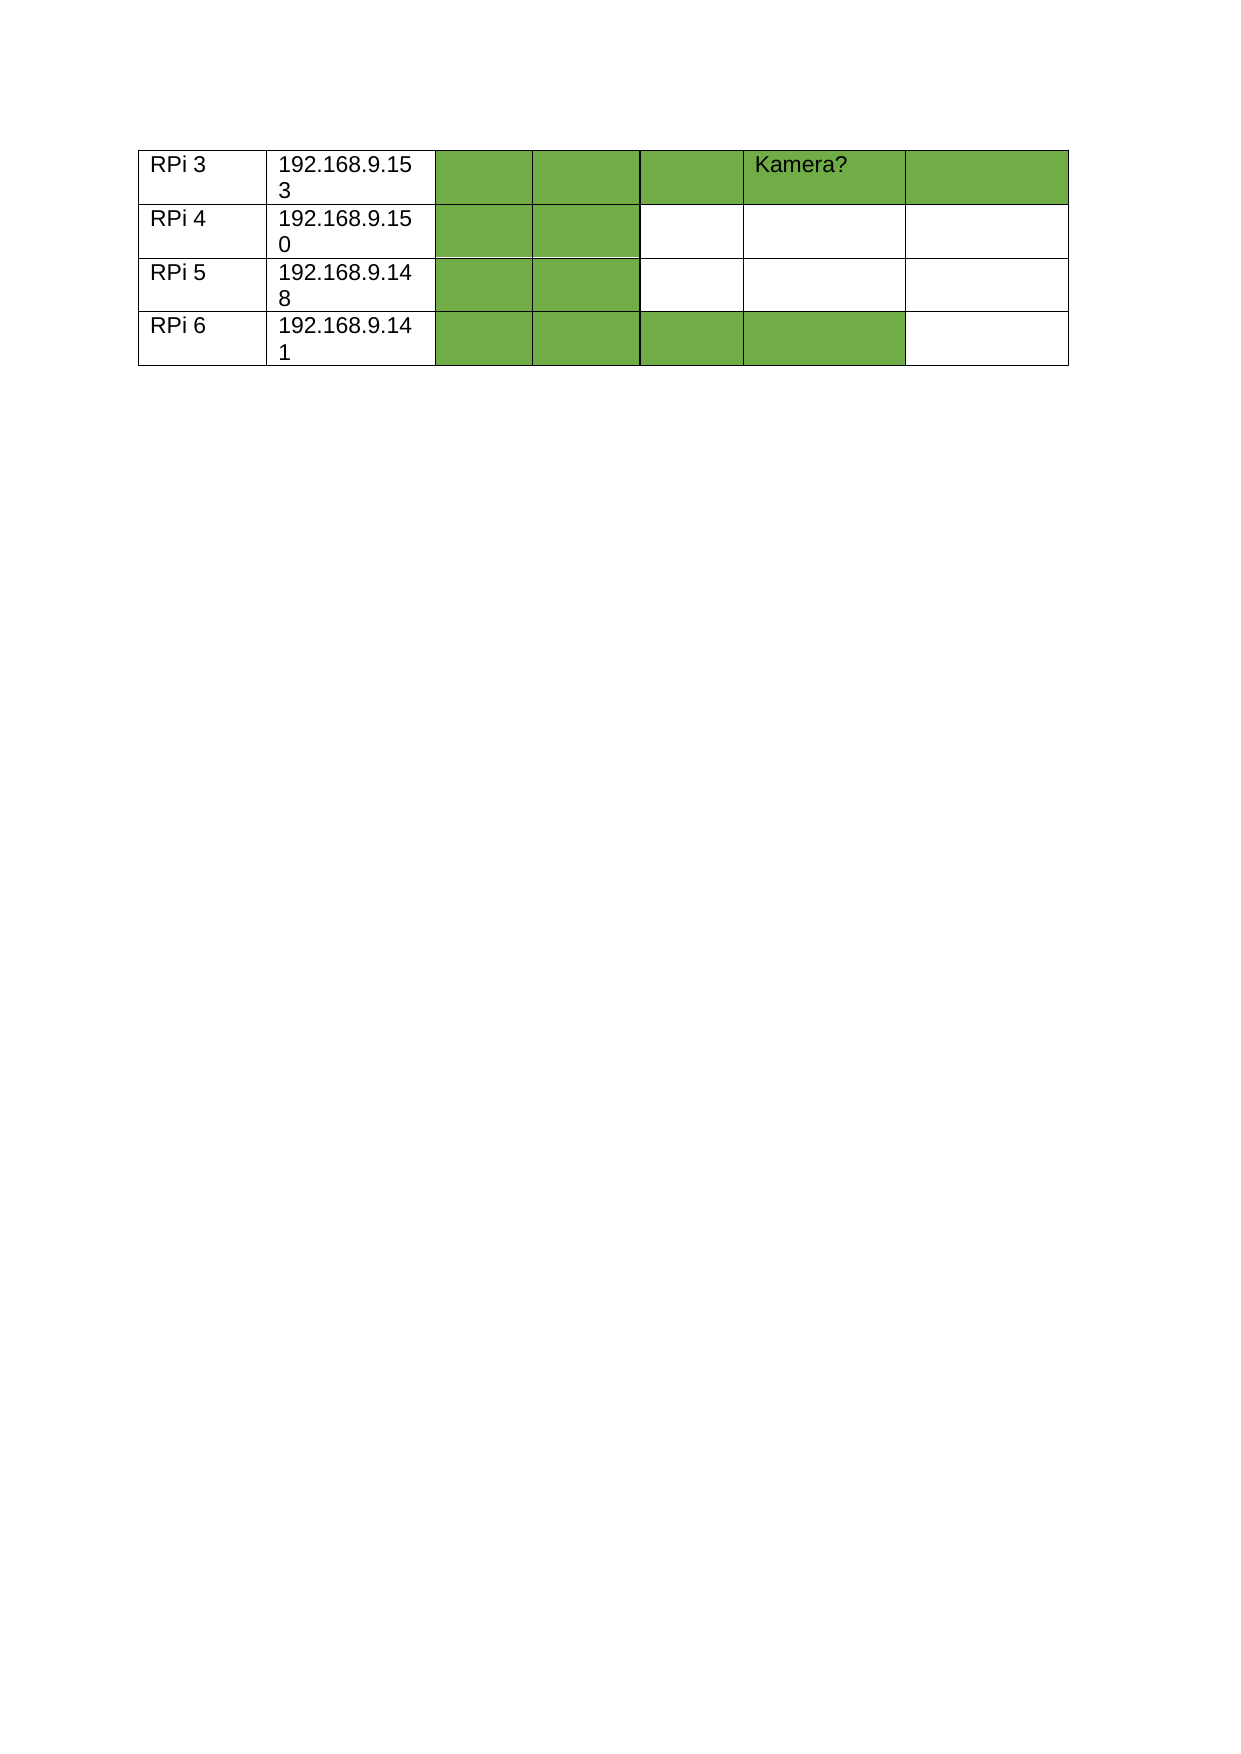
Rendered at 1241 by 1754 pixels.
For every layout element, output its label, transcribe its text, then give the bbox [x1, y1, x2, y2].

table_cell [906, 312, 1068, 365]
table_cell RPi 6 [139, 312, 266, 365]
table_cell 192.168.9.141 [267, 312, 435, 365]
table_cell [906, 259, 1068, 311]
table_cell [641, 205, 743, 257]
table_cell 192.168.9.148 [267, 259, 435, 311]
table_cell [436, 312, 532, 365]
table_cell [533, 312, 639, 365]
table_cell 192.168.9.153 [267, 151, 435, 204]
table_cell [641, 151, 743, 204]
table_cell [533, 205, 639, 257]
table_cell 192.168.9.150 [267, 205, 435, 257]
table_cell [641, 312, 743, 365]
table_cell [744, 205, 905, 257]
table_cell RPi 3 [139, 151, 266, 204]
table_cell [641, 259, 743, 311]
table_cell RPi 4 [139, 205, 266, 257]
table_cell [436, 205, 532, 257]
table_cell [906, 205, 1068, 257]
table_cell [533, 259, 639, 311]
table_cell [744, 259, 905, 311]
table_cell RPi 5 [139, 259, 266, 311]
table_cell [436, 259, 532, 311]
table_cell [436, 151, 532, 204]
table_cell [906, 151, 1068, 204]
table_cell [533, 151, 639, 204]
table_cell [744, 312, 905, 365]
table_cell Kamera? [744, 151, 905, 204]
